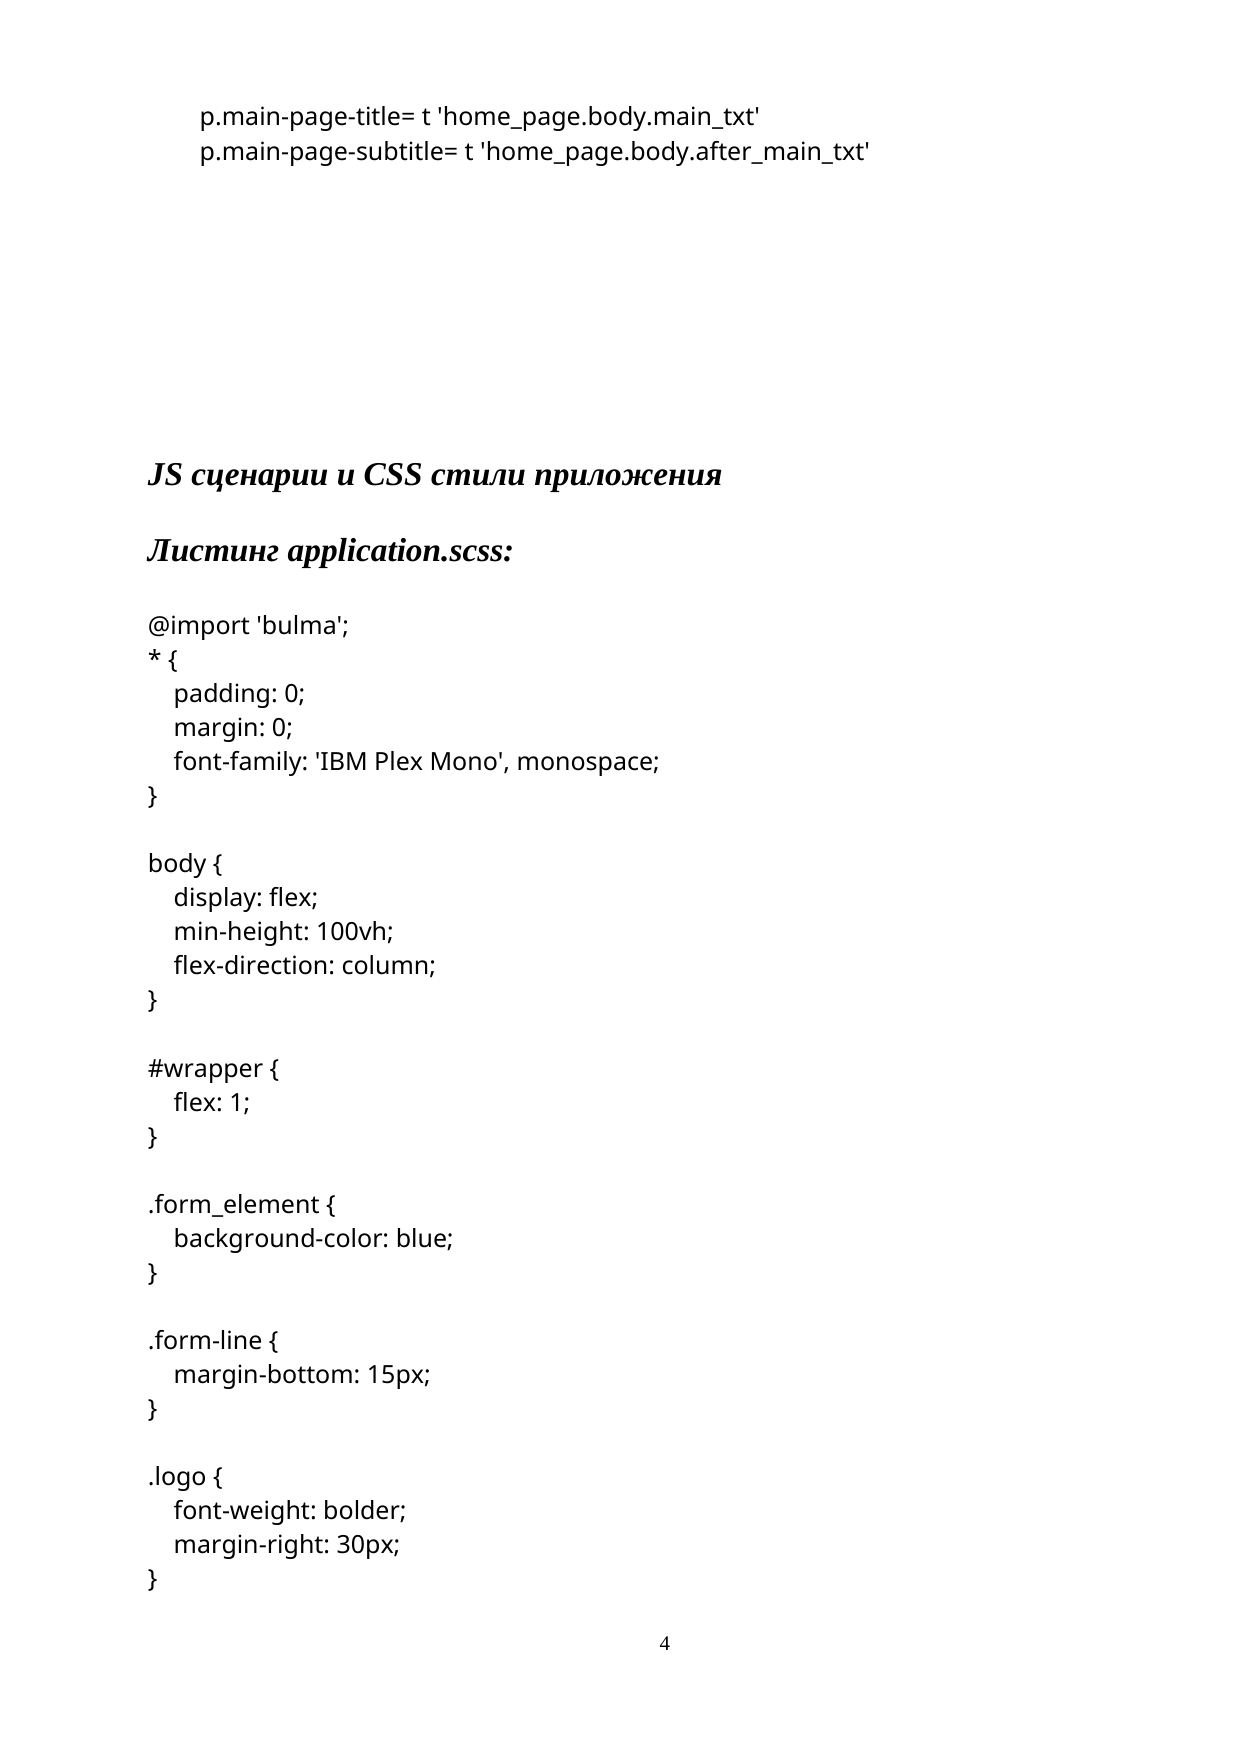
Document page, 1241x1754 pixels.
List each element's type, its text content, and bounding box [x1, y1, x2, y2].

text background-color: blue; [148, 1221, 1181, 1254]
text } [148, 778, 1181, 812]
text } [148, 1254, 1181, 1289]
text display: flex; [148, 880, 1181, 914]
text font-family: 'IBM Plex Mono', monospace; [148, 744, 1181, 778]
text p.main-page-subtitle= t 'home_page.body.after_main_txt' [148, 133, 1181, 167]
text } [148, 1118, 1181, 1152]
text min-height: 100vh; [148, 914, 1181, 948]
text .logo { [148, 1459, 1181, 1493]
text margin-right: 30px; [148, 1527, 1181, 1561]
text margin-bottom: 15px; [148, 1357, 1181, 1391]
text JS сценарии и CSS стили приложения [148, 454, 1181, 492]
text } [148, 982, 1181, 1016]
text .form-line { [148, 1323, 1181, 1357]
text * { [148, 641, 1181, 676]
text flex-direction: column; [148, 948, 1181, 982]
text margin: 0; [148, 709, 1181, 744]
text p.main-page-title= t 'home_page.body.main_txt' [148, 99, 1181, 133]
text flex: 1; [148, 1084, 1181, 1118]
text } [148, 1391, 1181, 1425]
text } [148, 1561, 1181, 1595]
text #wrapper { [148, 1050, 1181, 1084]
text @import 'bulma'; [148, 607, 1181, 641]
text Листинг application.scss: [148, 531, 1181, 569]
text .form_element { [148, 1186, 1181, 1221]
text body { [148, 846, 1181, 880]
text padding: 0; [148, 676, 1181, 709]
text font-weight: bolder; [148, 1493, 1181, 1527]
